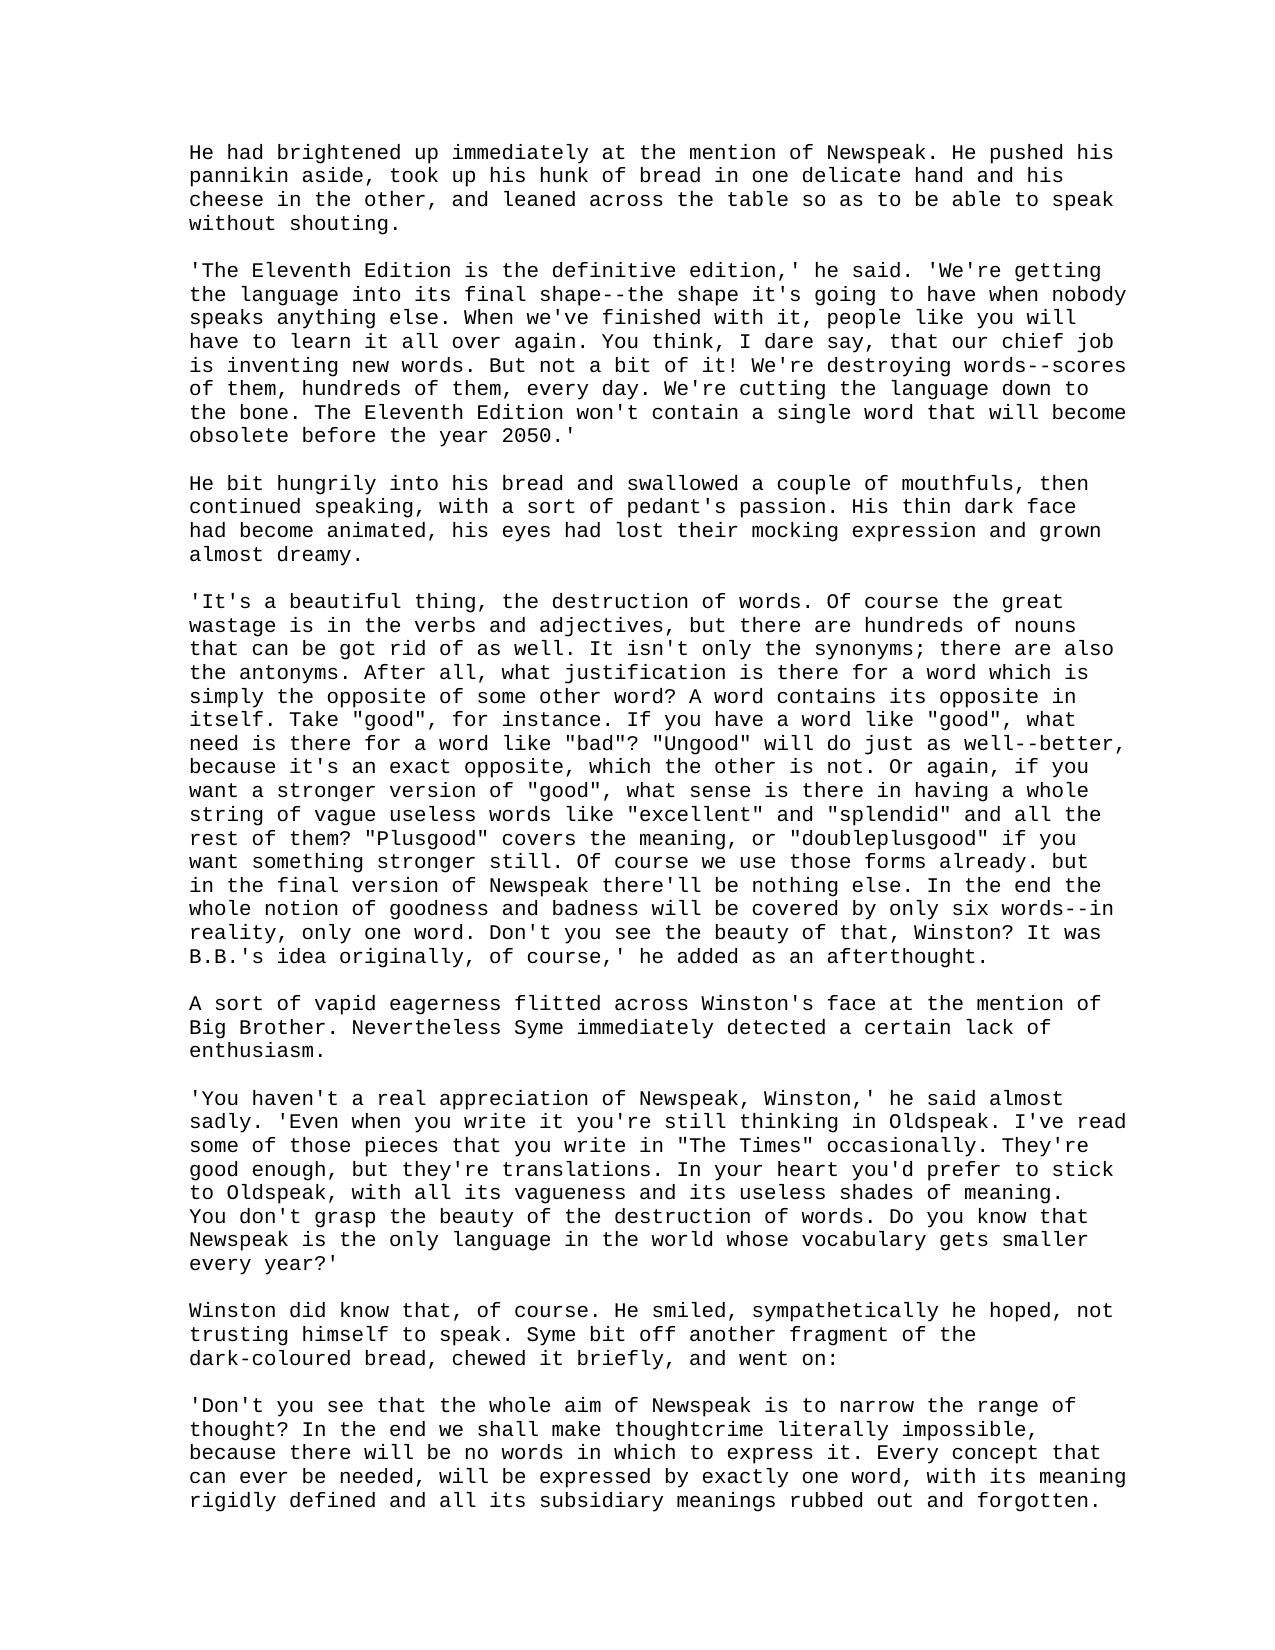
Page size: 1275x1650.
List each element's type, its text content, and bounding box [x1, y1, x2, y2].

text because it's an exact opposite, which the other is not. Or again, if you [189, 757, 1185, 780]
text dark-coloured bread, chewed it briefly, and went on: 'Don't you see that the whole aim of Newspeak is to narrow the range of [189, 1348, 1185, 1419]
text had become animated, his eyes had lost their mocking expression and grown [189, 520, 1185, 544]
text some of those pieces that you write in "The Times" occasionally. They're [189, 1135, 1185, 1158]
text pannikin aside, took up his hunk of bread in one delicate hand and his [189, 165, 1185, 189]
text almost dreamy. 'It's a beautiful thing, the destruction of words. Of course the great [189, 544, 1185, 615]
text speaks anything else. When we've finished with it, people like you will [189, 307, 1185, 331]
text can ever be needed, will be expressed by exactly one word, with its meaning [189, 1466, 1185, 1489]
text the antonyms. After all, what justification is there for a word which is [189, 662, 1185, 686]
text without shouting. 'The Eleventh Edition is the definitive edition,' he said. 'We're getting [189, 213, 1185, 284]
text sadly. 'Even when you write it you're still thinking in Oldspeak. I've read [189, 1111, 1185, 1135]
text simply the opposite of some other word? A word contains its opposite in [189, 686, 1185, 709]
text thought? In the end we shall make thoughtcrime literally impossible, [189, 1419, 1185, 1442]
text have to learn it all over again. You think, I dare say, that our chief job [189, 331, 1185, 354]
text obsolete before the year 2050.' He bit hungrily into his bread and swallowed a couple of mouthfuls, then [189, 426, 1185, 496]
text rest of them? "Plusgood" covers the meaning, or "doubleplusgood" if you [189, 827, 1185, 851]
text string of vague useless words like "excellent" and "splendid" and all the [189, 804, 1185, 827]
text cheese in the other, and leaned across the table so as to be able to speak [189, 189, 1185, 213]
text whole notion of goodness and badness will be covered by only six words--in [189, 898, 1185, 922]
text is inventing new words. But not a bit of it! We're destroying words--scores [189, 354, 1185, 378]
text need is there for a word like "bad"? "Ungood" will do just as well--better, [189, 733, 1185, 757]
text wastage is in the verbs and adjectives, but there are hundreds of nouns [189, 615, 1185, 638]
text in the final version of Newspeak there'll be nothing else. In the end the [189, 875, 1185, 898]
text He had brightened up immediately at the mention of Newspeak. He pushed his [189, 118, 1185, 165]
text want a stronger version of "good", what sense is there in having a whole [189, 780, 1185, 804]
text of them, hundreds of them, every day. We're cutting the language down to [189, 378, 1185, 402]
text to Oldspeak, with all its vagueness and its useless shades of meaning. [189, 1182, 1185, 1206]
text that can be got rid of as well. It isn't only the synonyms; there are also [189, 638, 1185, 662]
text the bone. The Eleventh Edition won't contain a single word that will become [189, 402, 1185, 426]
text You don't grasp the beauty of the destruction of words. Do you know that [189, 1206, 1185, 1229]
text good enough, but they're translations. In your heart you'd prefer to stick [189, 1158, 1185, 1182]
text the language into its final shape--the shape it's going to have when nobody [189, 284, 1185, 307]
text Newspeak is the only language in the world whose vocabulary gets smaller [189, 1229, 1185, 1253]
text because there will be no words in which to express it. Every concept that [189, 1442, 1185, 1466]
text every year?' Winston did know that, of course. He smiled, sympathetically he hoped, not [189, 1253, 1185, 1324]
text itself. Take "good", for instance. If you have a word like "good", what [189, 709, 1185, 733]
text want something stronger still. Of course we use those forms already. but [189, 851, 1185, 875]
text trusting himself to speak. Syme bit off another fragment of the [189, 1324, 1185, 1348]
text reality, only one word. Don't you see the beauty of that, Winston? It was [189, 922, 1185, 946]
text continued speaking, with a sort of pedant's passion. His thin dark face [189, 496, 1185, 520]
text B.B.'s idea originally, of course,' he added as an afterthought. A sort of vapid eagerness flitted across Winston's face at the mention of [189, 946, 1185, 1017]
text rigidly defined and all its subsidiary meanings rubbed out and forgotten. [189, 1489, 1185, 1513]
text enthusiasm. 'You haven't a real appreciation of Newspeak, Winston,' he said almost [189, 1040, 1185, 1111]
text Big Brother. Nevertheless Syme immediately detected a certain lack of [189, 1017, 1185, 1040]
